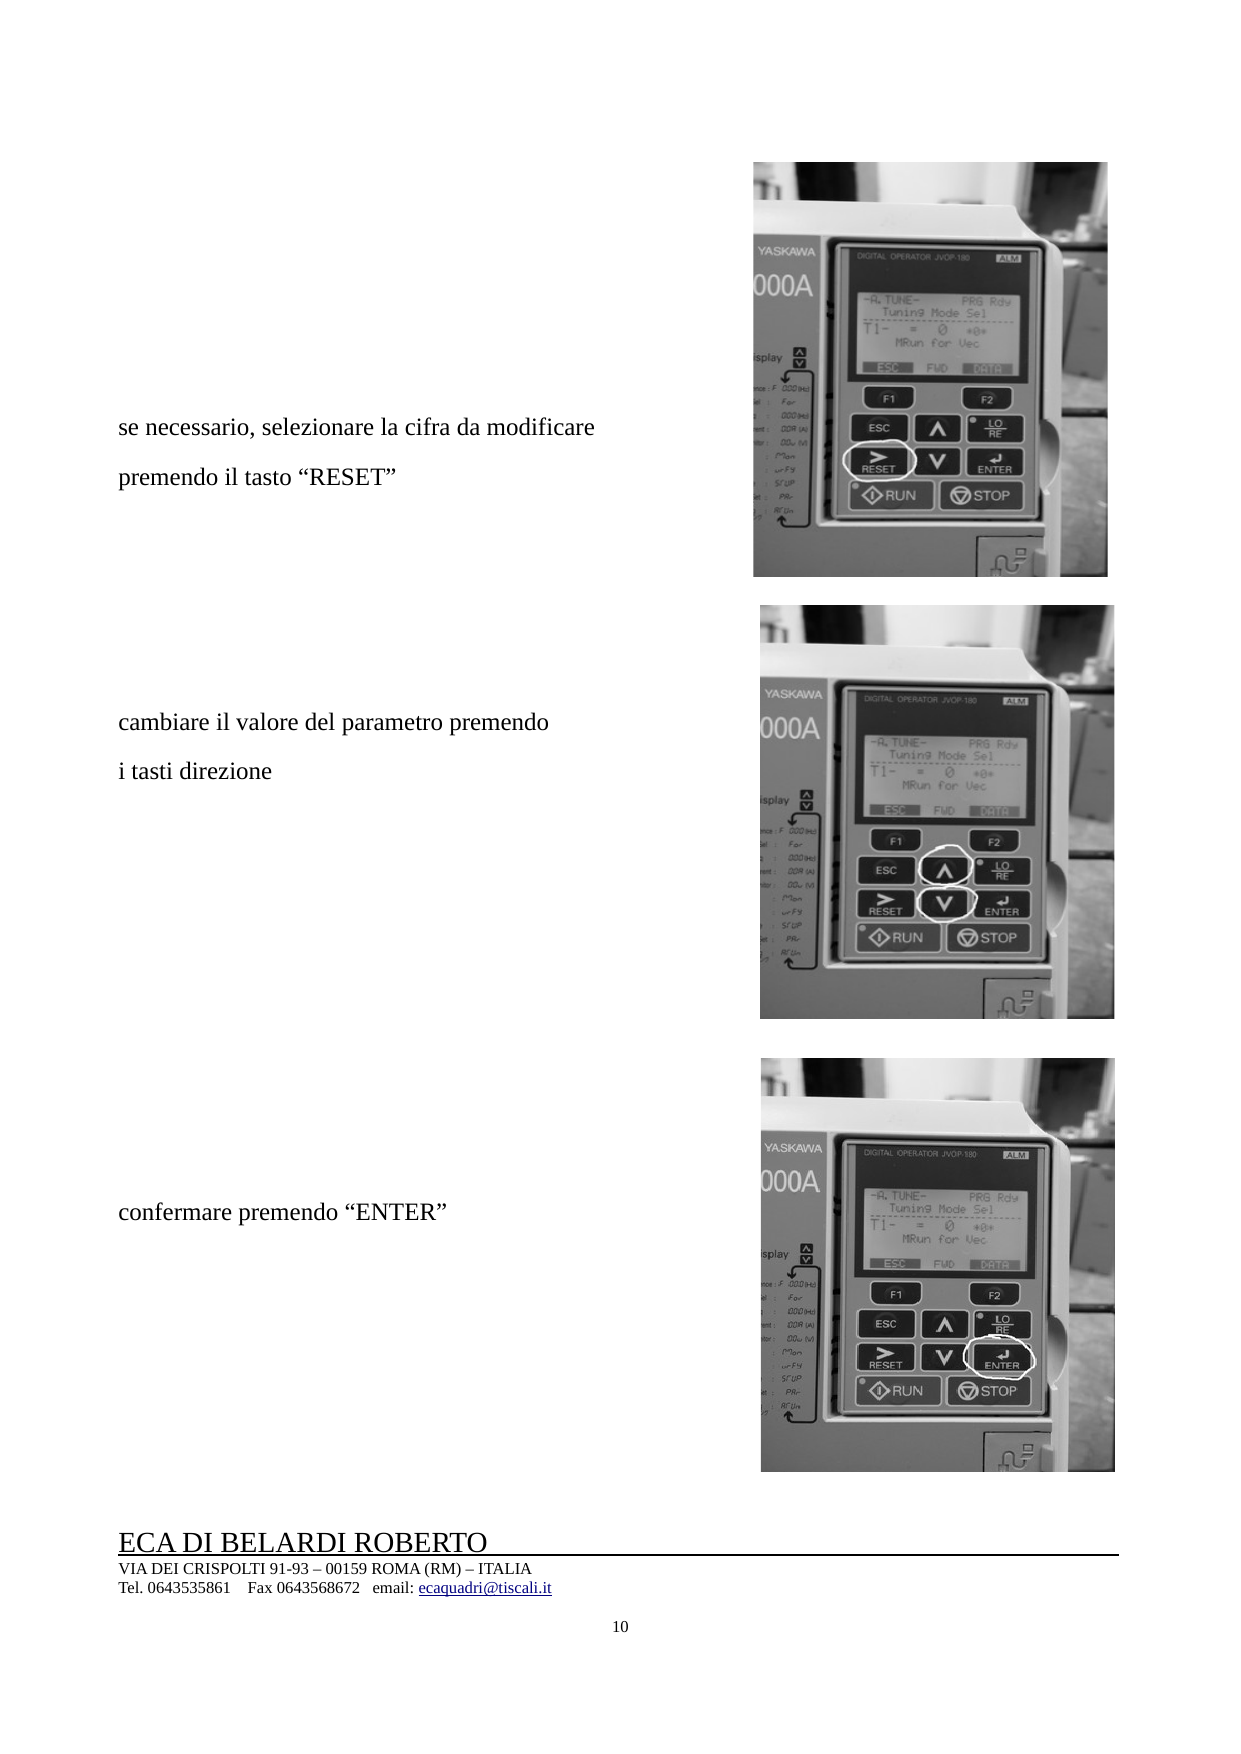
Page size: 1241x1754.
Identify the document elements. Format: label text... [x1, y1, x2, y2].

picture [760, 605, 1115, 1019]
text premendo il tasto “RESET” [118, 462, 753, 490]
picture [760, 1058, 1115, 1472]
text confermare premendo “ENTER” [118, 1197, 760, 1226]
text se necessario, selezionare la cifra da modificare [118, 412, 753, 441]
text i tasti direzione [118, 756, 760, 785]
picture [753, 162, 1108, 577]
text cambiare il valore del parametro premendo [118, 707, 760, 736]
